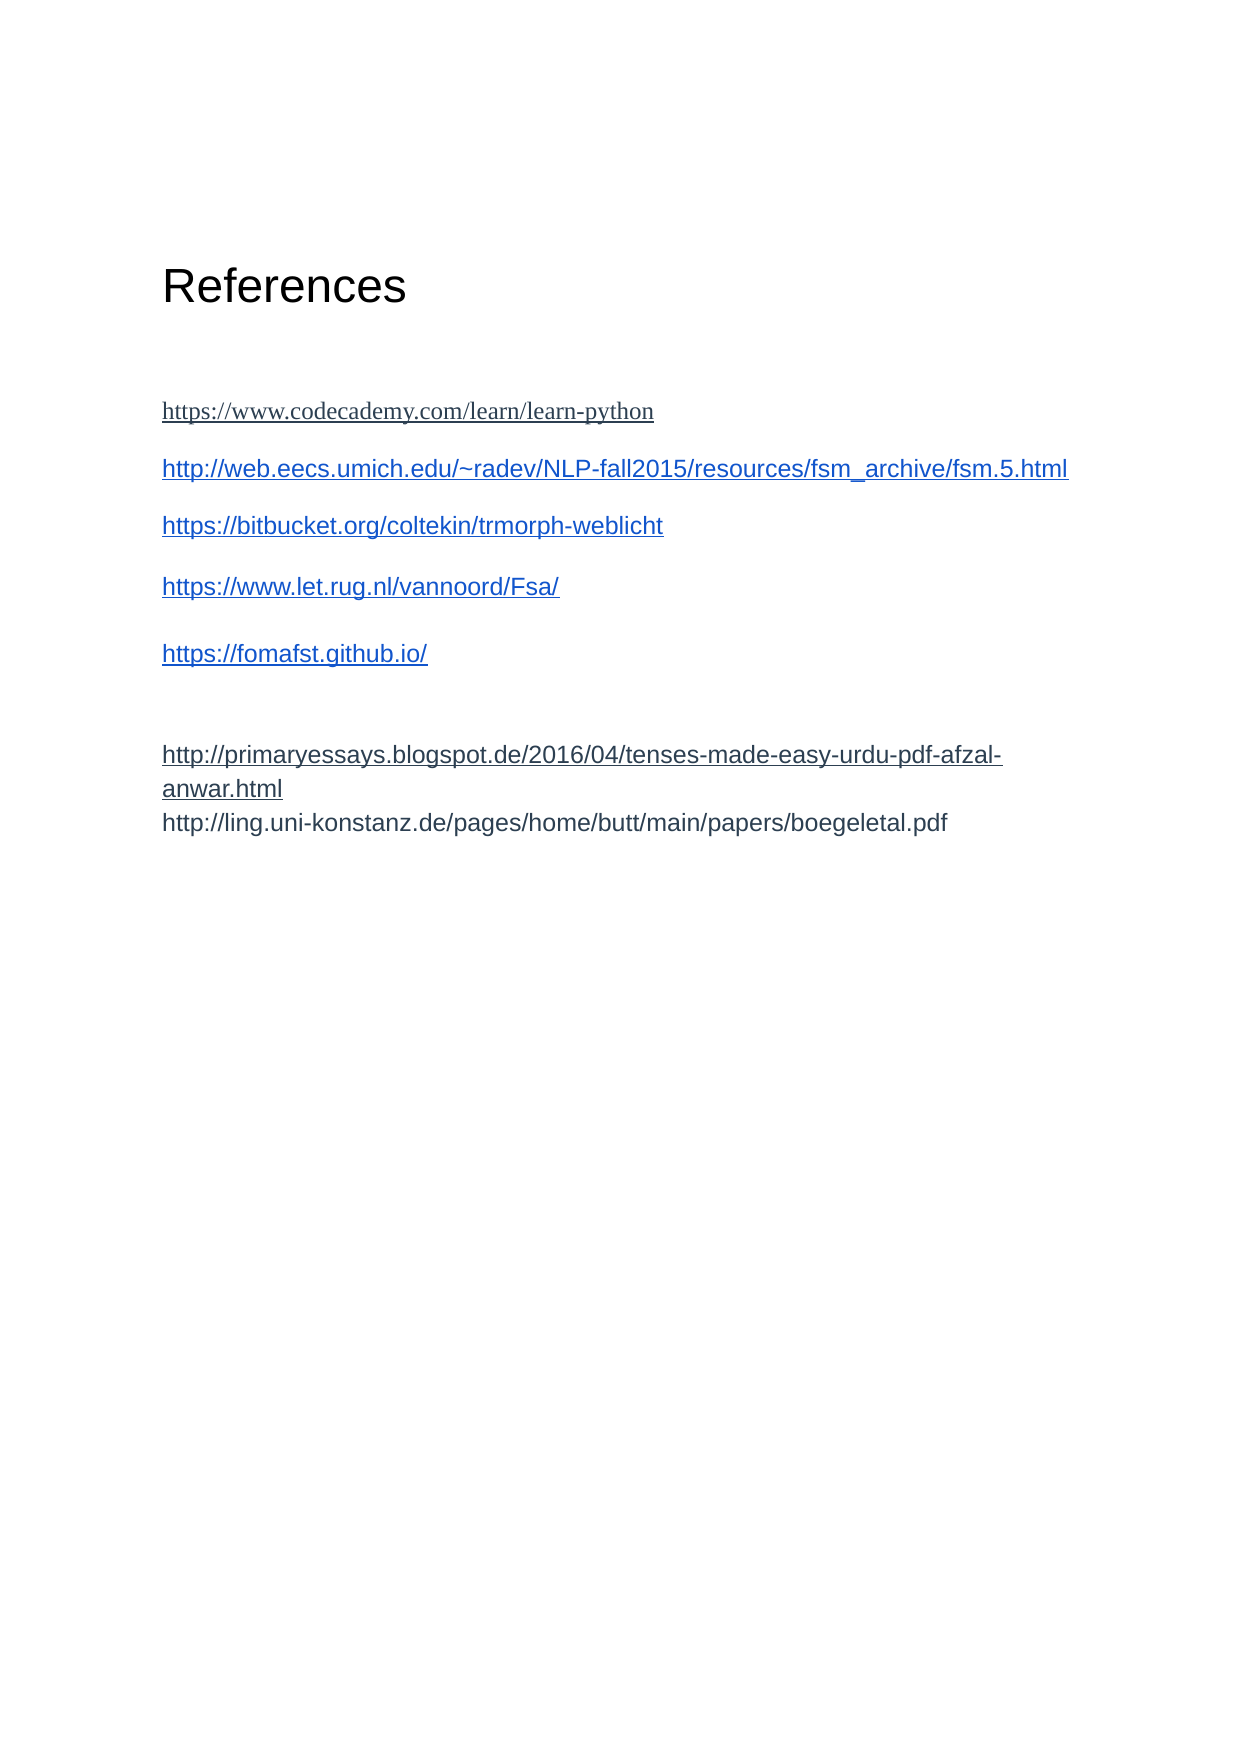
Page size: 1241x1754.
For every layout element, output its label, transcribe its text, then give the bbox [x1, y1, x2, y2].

text https://fomafst.github.io/ [162, 636, 1078, 669]
text References [162, 257, 1078, 312]
text http://web.eecs.umich.edu/~radev/NLP-fall2015/resources/fsm_archive/fsm.5.html [162, 454, 1078, 482]
text https://www.let.rug.nl/vannoord/Fsa/ [162, 569, 1078, 602]
text https://bitbucket.org/coltekin/trmorph-weblicht [162, 511, 1078, 540]
text http://primaryessays.blogspot.de/2016/04/tenses-made-easy-urdu-pdf-afzal-anwar.html [162, 737, 1078, 804]
text http://ling.uni-konstanz.de/pages/home/butt/main/papers/boegeletal.pdf [162, 804, 1078, 838]
text https://www.codecademy.com/learn/learn-python [162, 396, 1078, 425]
